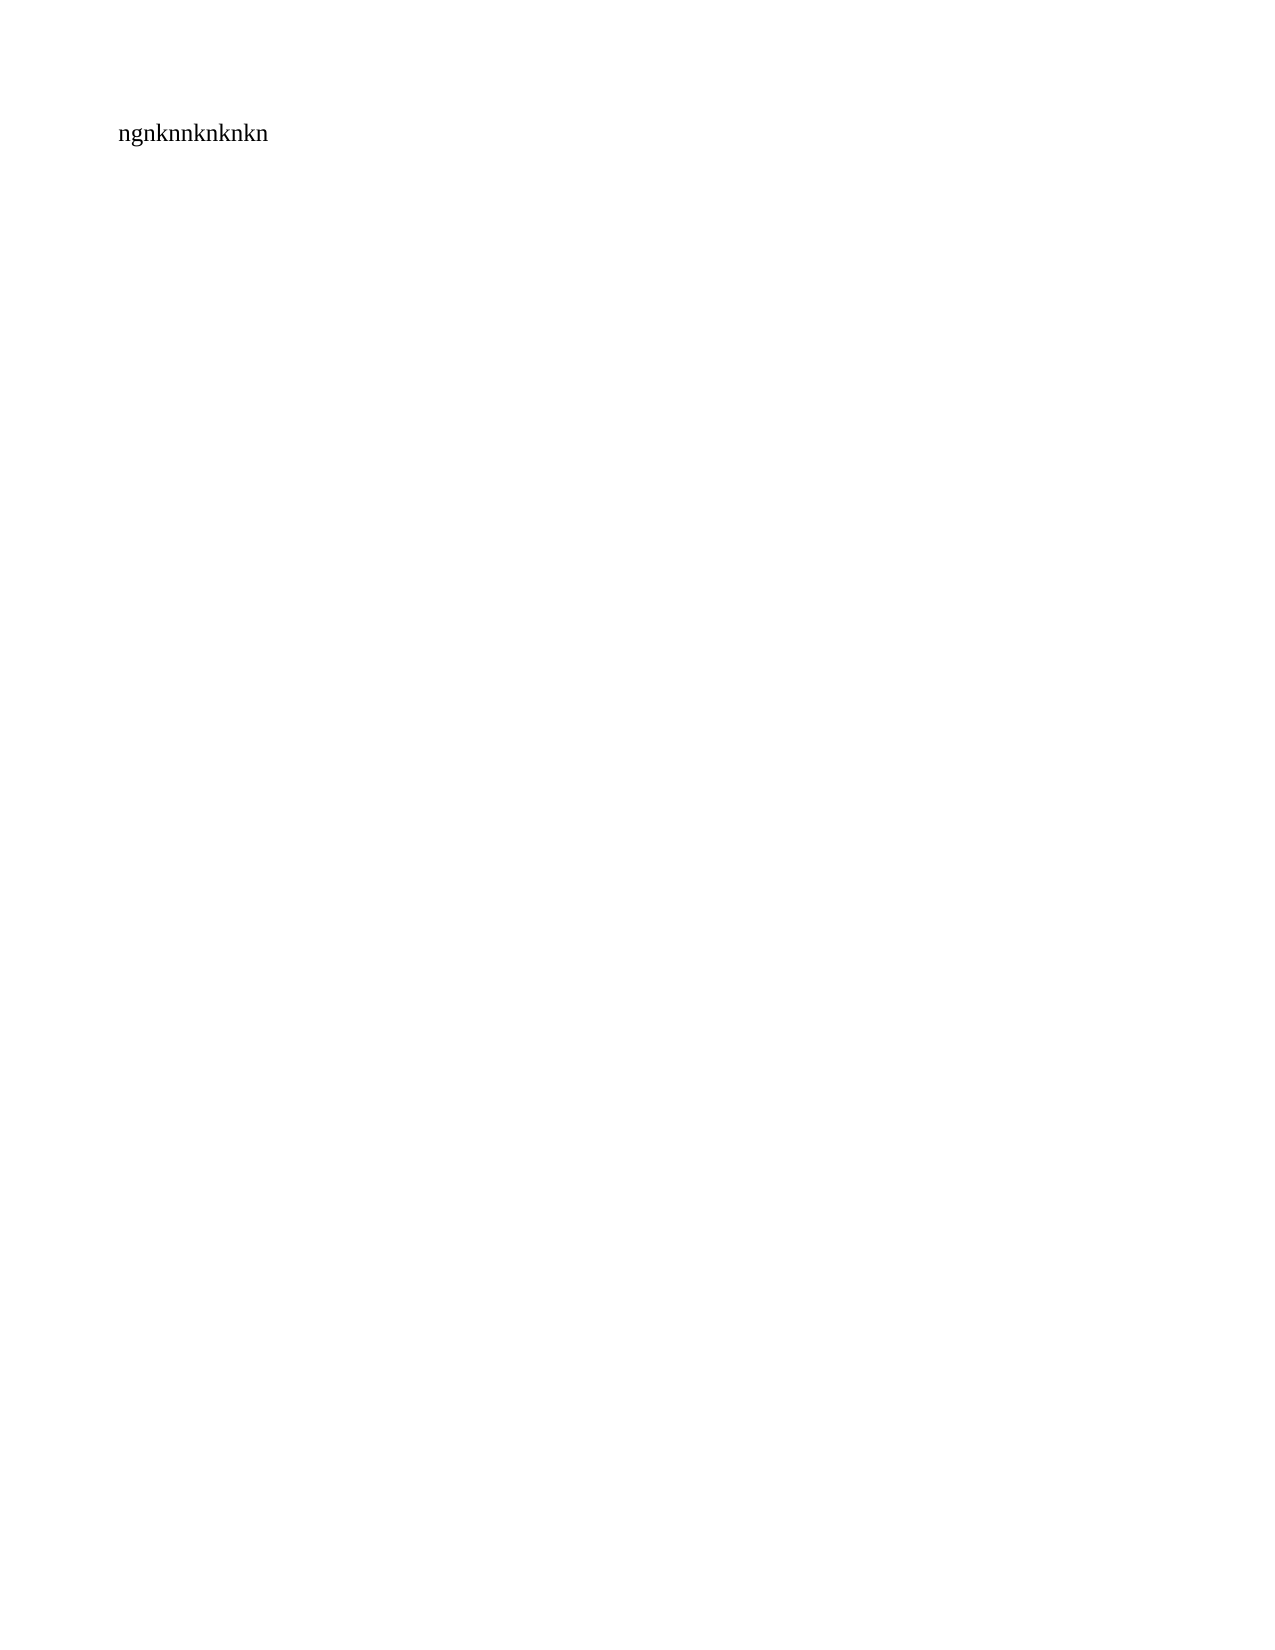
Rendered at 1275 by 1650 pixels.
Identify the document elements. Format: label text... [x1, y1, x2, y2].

text ngnknnknknkn [118, 118, 1157, 147]
